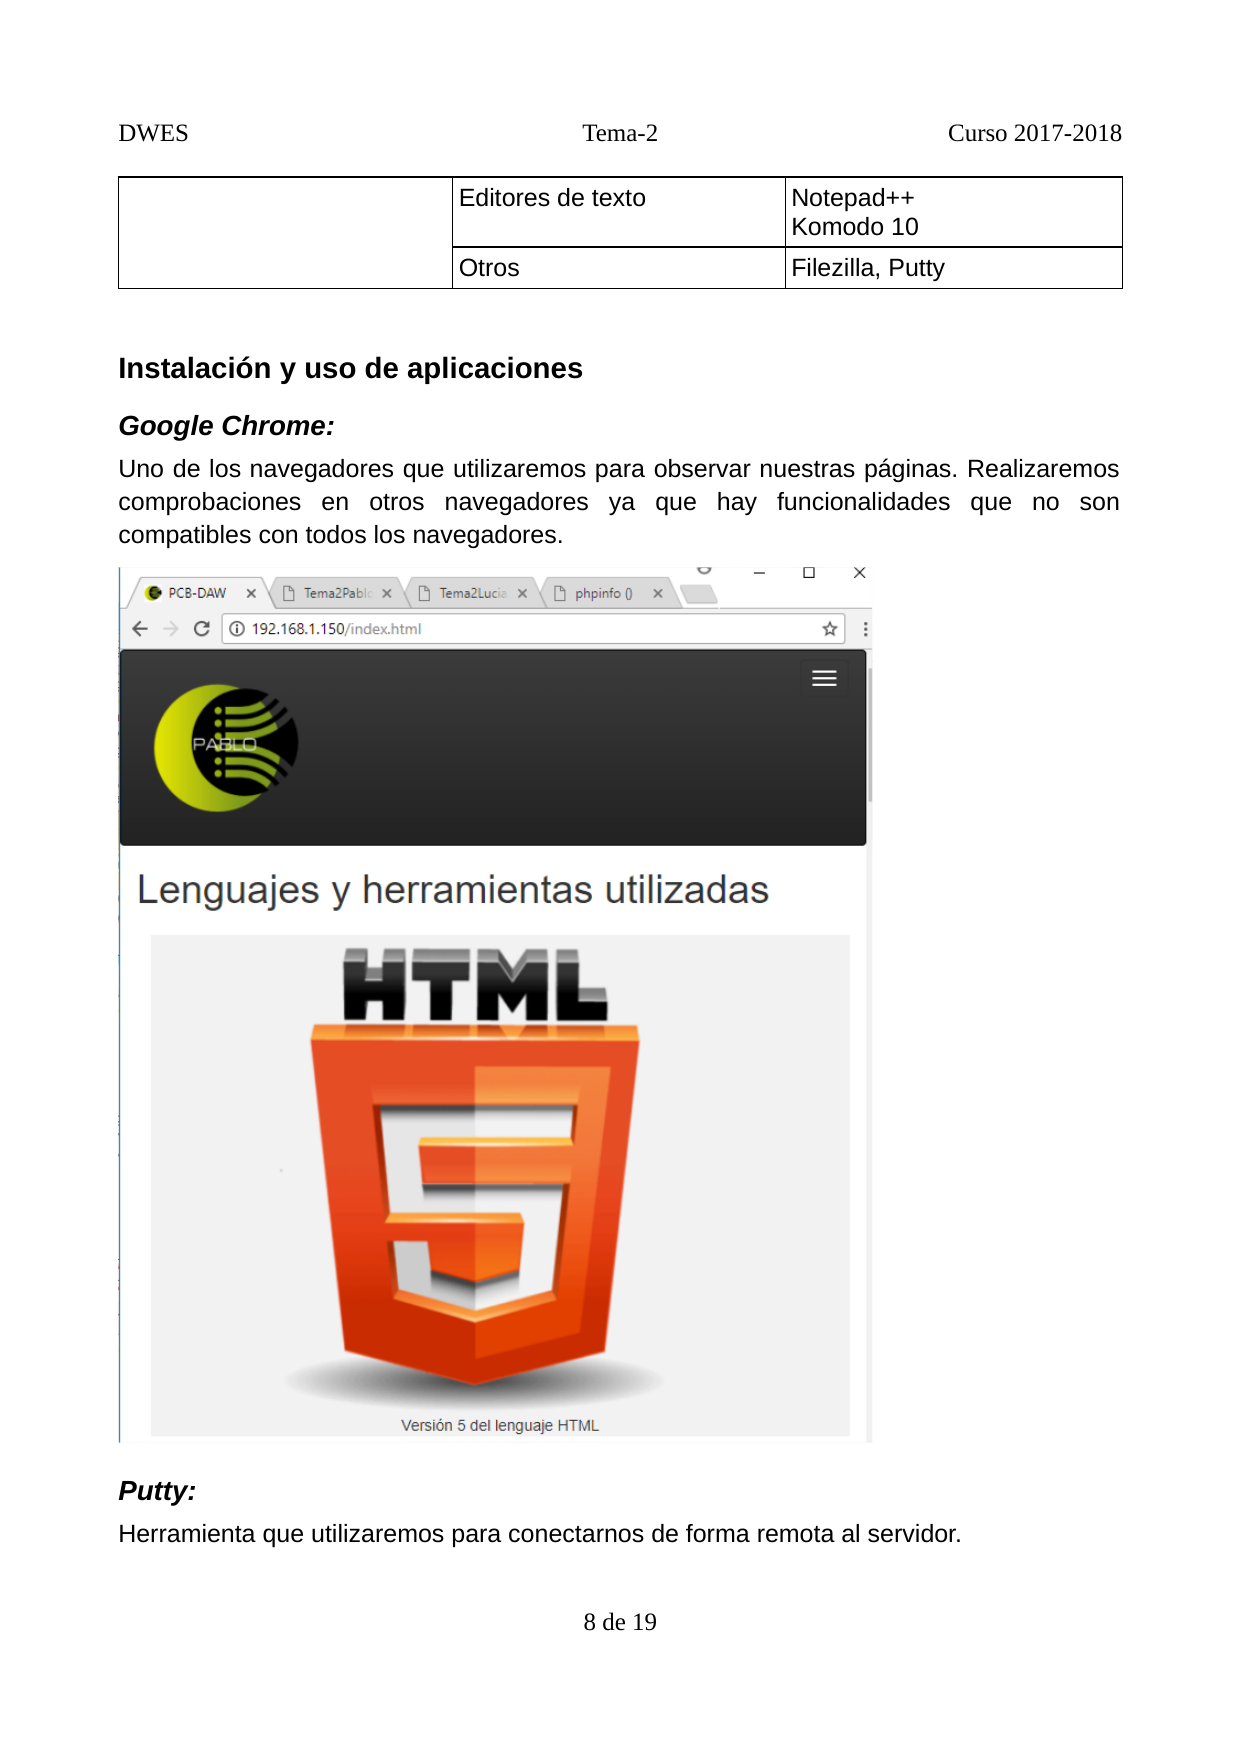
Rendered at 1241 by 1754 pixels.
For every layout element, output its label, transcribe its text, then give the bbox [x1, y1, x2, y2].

table_cell [119, 178, 452, 288]
text Herramienta que utilizaremos para conectarnos de forma remota al servidor. [118, 1519, 1122, 1547]
table_cell Notepad++ Komodo 10 [786, 178, 1122, 246]
subtitle Putty: [118, 1474, 1122, 1506]
table_cell Filezilla, Putty [786, 248, 1122, 288]
picture [118, 567, 873, 1443]
table_cell Editores de texto [453, 178, 785, 246]
text Uno de los navegadores que utilizaremos para observar nuestras páginas. Realizaremos comprobaciones en otros navegadores ya que hay funcionalidades que no son compatibles con todos los navegadores. [118, 454, 1122, 549]
subtitle Instalación y uso de aplicaciones [118, 351, 1122, 384]
table_cell Otros [453, 248, 785, 288]
subtitle Google Chrome: [118, 409, 1122, 441]
